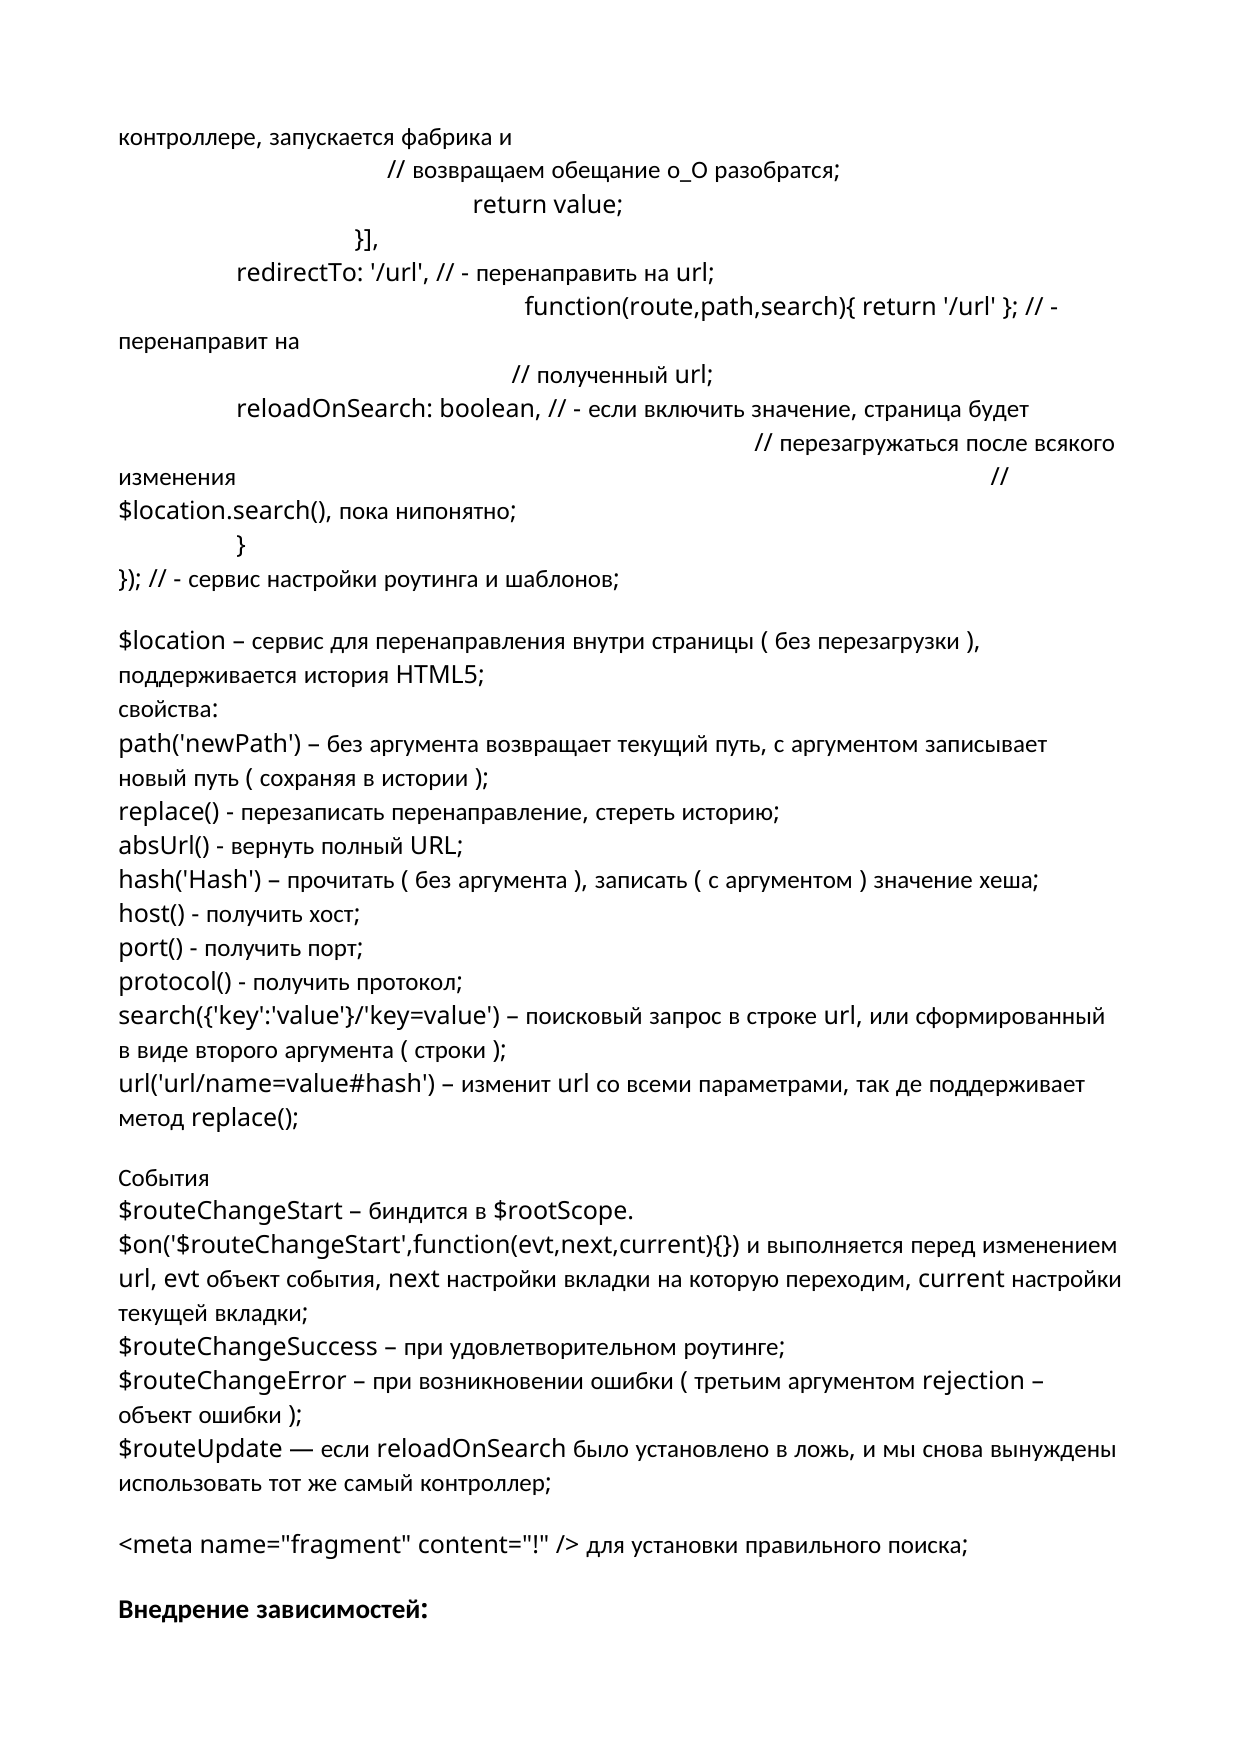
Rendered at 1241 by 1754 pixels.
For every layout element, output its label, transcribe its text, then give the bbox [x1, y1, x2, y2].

text свойства: [118, 691, 1122, 725]
text reloadOnSearch: boolean, // - если включить значение, страница будет // перезагружаться после всякого изменения // $location.search(), пока нипонятно; [118, 391, 1122, 527]
text search({'key':'value'}/'key=value') – поисковый запрос в строке url, или сформированный в виде второго аргумента ( строки ); [118, 998, 1122, 1066]
text url('url/name=value#hash') – изменит url со всеми параметрами, так де поддерживает метод replace(); [118, 1066, 1122, 1134]
text hash('Hash') – прочитать ( без аргумента ), записать ( с аргументом ) значение хеша; [118, 861, 1122, 896]
text <meta name="fragment" content="!" /> для установки правильного поиска; [118, 1527, 1122, 1561]
text контроллере, запускается фабрика и // возвращаем обещание о_О разобратся; [118, 118, 1122, 186]
text } [118, 527, 1122, 561]
text port() - получить порт; [118, 929, 1122, 964]
text redirectTo: '/url', // - перенаправить на url; [118, 254, 1122, 288]
text protocol() - получить протокол; [118, 964, 1122, 998]
text $location – сервис для перенаправления внутри страницы ( без перезагрузки ), поддерживается история HTML5; [118, 623, 1122, 691]
text $routeChangeSuccess – при удовлетворительном роутинге; [118, 1329, 1122, 1363]
text }], [118, 220, 1122, 254]
text return value; [118, 186, 1122, 220]
text $routeChangeStart – биндится в $rootScope.$on('$routeChangeStart',function(evt,next,current){}) и выполняется перед изменением url, evt объект события, next настройки вкладки на которую переходим, current настройки текущей вкладки; [118, 1192, 1122, 1329]
text $routeUpdate — если reloadOnSearch было установлено в ложь, и мы снова вынуждены использовать тот же самый контроллер; [118, 1431, 1122, 1499]
text host() - получить хост; [118, 896, 1122, 929]
text }); // - сервис настройки роутинга и шаблонов; [118, 561, 1122, 595]
text replace() - перезаписать перенаправление, стереть историю; [118, 793, 1122, 827]
text События [118, 1162, 1122, 1192]
text Внедрение зависимостей: [118, 1589, 1122, 1626]
text function(route,path,search){ return '/url' }; // - перенаправит на // полученный url; [118, 288, 1122, 391]
text $routeChangeError – при возникновении ошибки ( третьим аргументом rejection – объект ошибки ); [118, 1363, 1122, 1431]
text absUrl() - вернуть полный URL; [118, 827, 1122, 861]
text path('newPath') – без аргумента возвращает текущий путь, с аргументом записывает новый путь ( сохраняя в истории ); [118, 725, 1122, 793]
